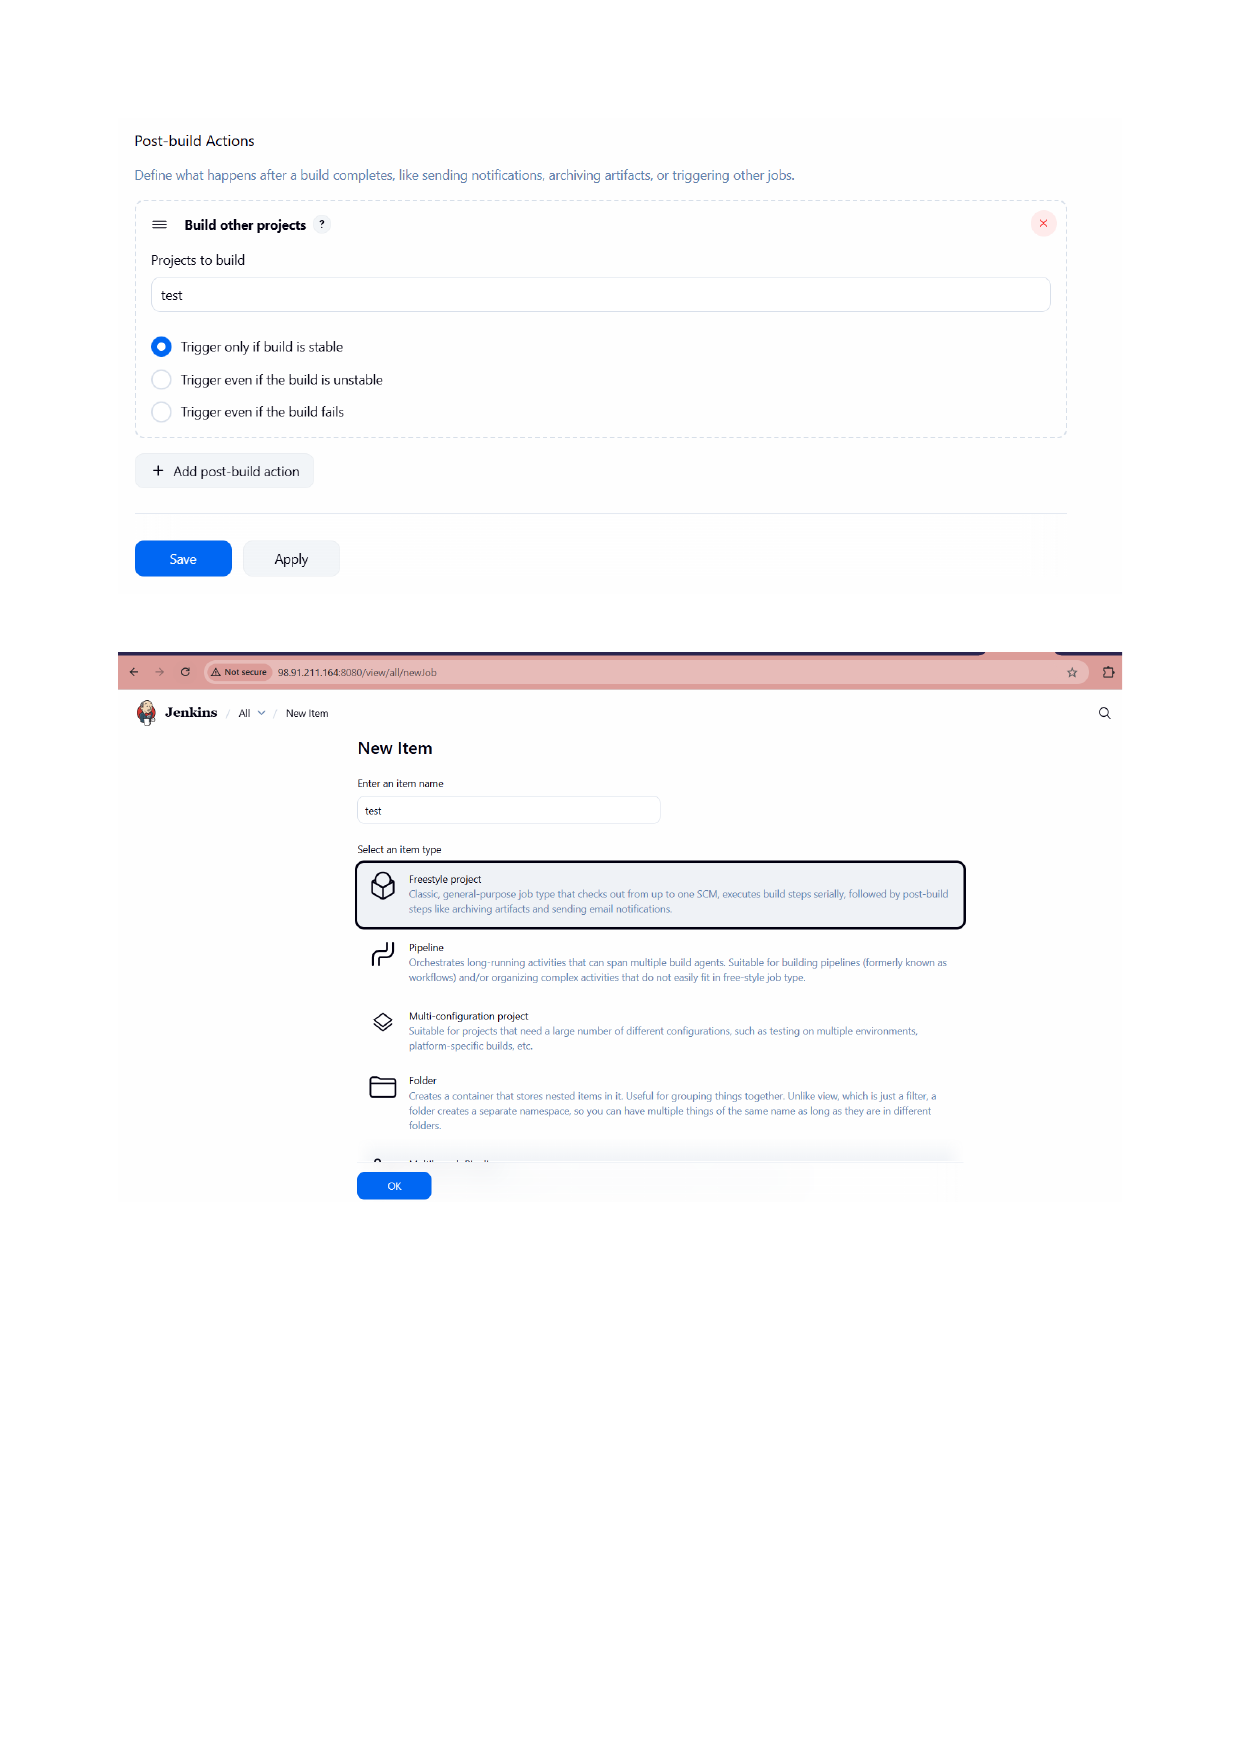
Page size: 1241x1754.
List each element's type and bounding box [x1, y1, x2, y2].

picture [118, 652, 1123, 1202]
picture [118, 118, 1123, 594]
